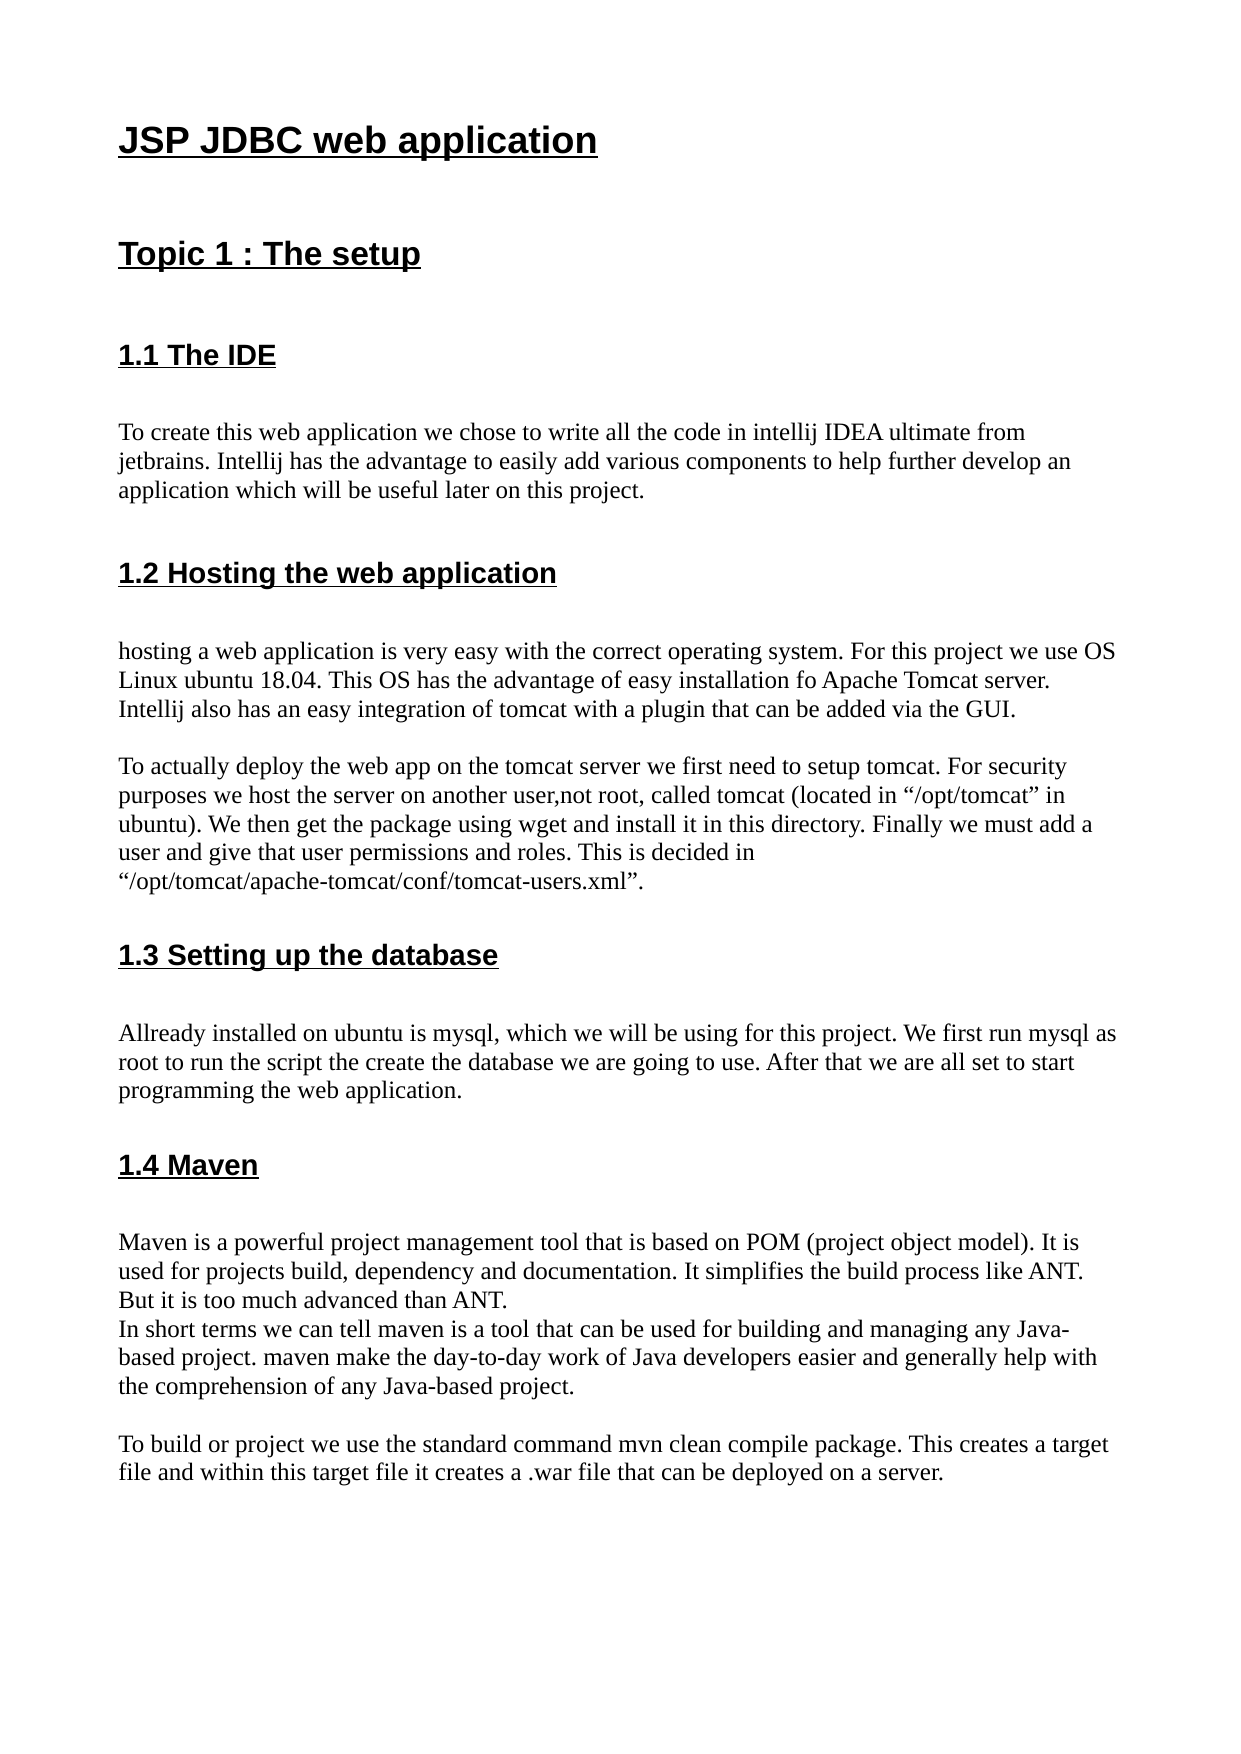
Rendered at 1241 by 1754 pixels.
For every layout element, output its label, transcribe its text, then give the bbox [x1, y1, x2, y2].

subtitle JSP JDBC web application [118, 118, 1122, 162]
subtitle 1.1 The IDE [118, 337, 1122, 371]
text To build or project we use the standard command mvn clean compile package. This creates a target file and within this target file it creates a .war file that can be deployed on a server. [118, 1429, 1122, 1486]
subtitle 1.4 Maven [118, 1148, 1122, 1181]
text To actually deploy the web app on the tomcat server we first need to setup tomcat. For security purposes we host the server on another user,not root, called tomcat (located in “/opt/tomcat” in ubuntu). We then get the package using wget and install it in this directory. Finally we must add a user and give that user permissions and roles. This is decided in “/opt/tomcat/apache-tomcat/conf/tomcat-users.xml”. [118, 751, 1122, 895]
text To create this web application we chose to write all the code in intellij IDEA ultimate from jetbrains. Intellij has the advantage to easily add various components to help further develop an application which will be useful later on this project. [118, 417, 1122, 503]
text Maven is a powerful project management tool that is based on POM (project object model). It is used for projects build, dependency and documentation. It simplifies the build process like ANT. But it is too much advanced than ANT. In short terms we can tell maven is a tool that can be used for building and managing any Java-based project. maven make the day-to-day work of Java developers easier and generally help with the comprehension of any Java-based project. [118, 1227, 1122, 1400]
text Allready installed on ubuntu is mysql, which we will be using for this project. We first run mysql as root to run the script the create the database we are going to use. After that we are all set to start programming the web application. [118, 1018, 1122, 1104]
subtitle Topic 1 : The setup [118, 233, 1122, 272]
text hosting a web application is very easy with the correct operating system. For this project we use OS Linux ubuntu 18.04. This OS has the advantage of easy installation fo Apache Tomcat server. Intellij also has an easy integration of tomcat with a plugin that can be added via the GUI. [118, 636, 1122, 722]
subtitle 1.3 Setting up the database [118, 938, 1122, 972]
subtitle 1.2 Hosting the web application [118, 556, 1122, 590]
